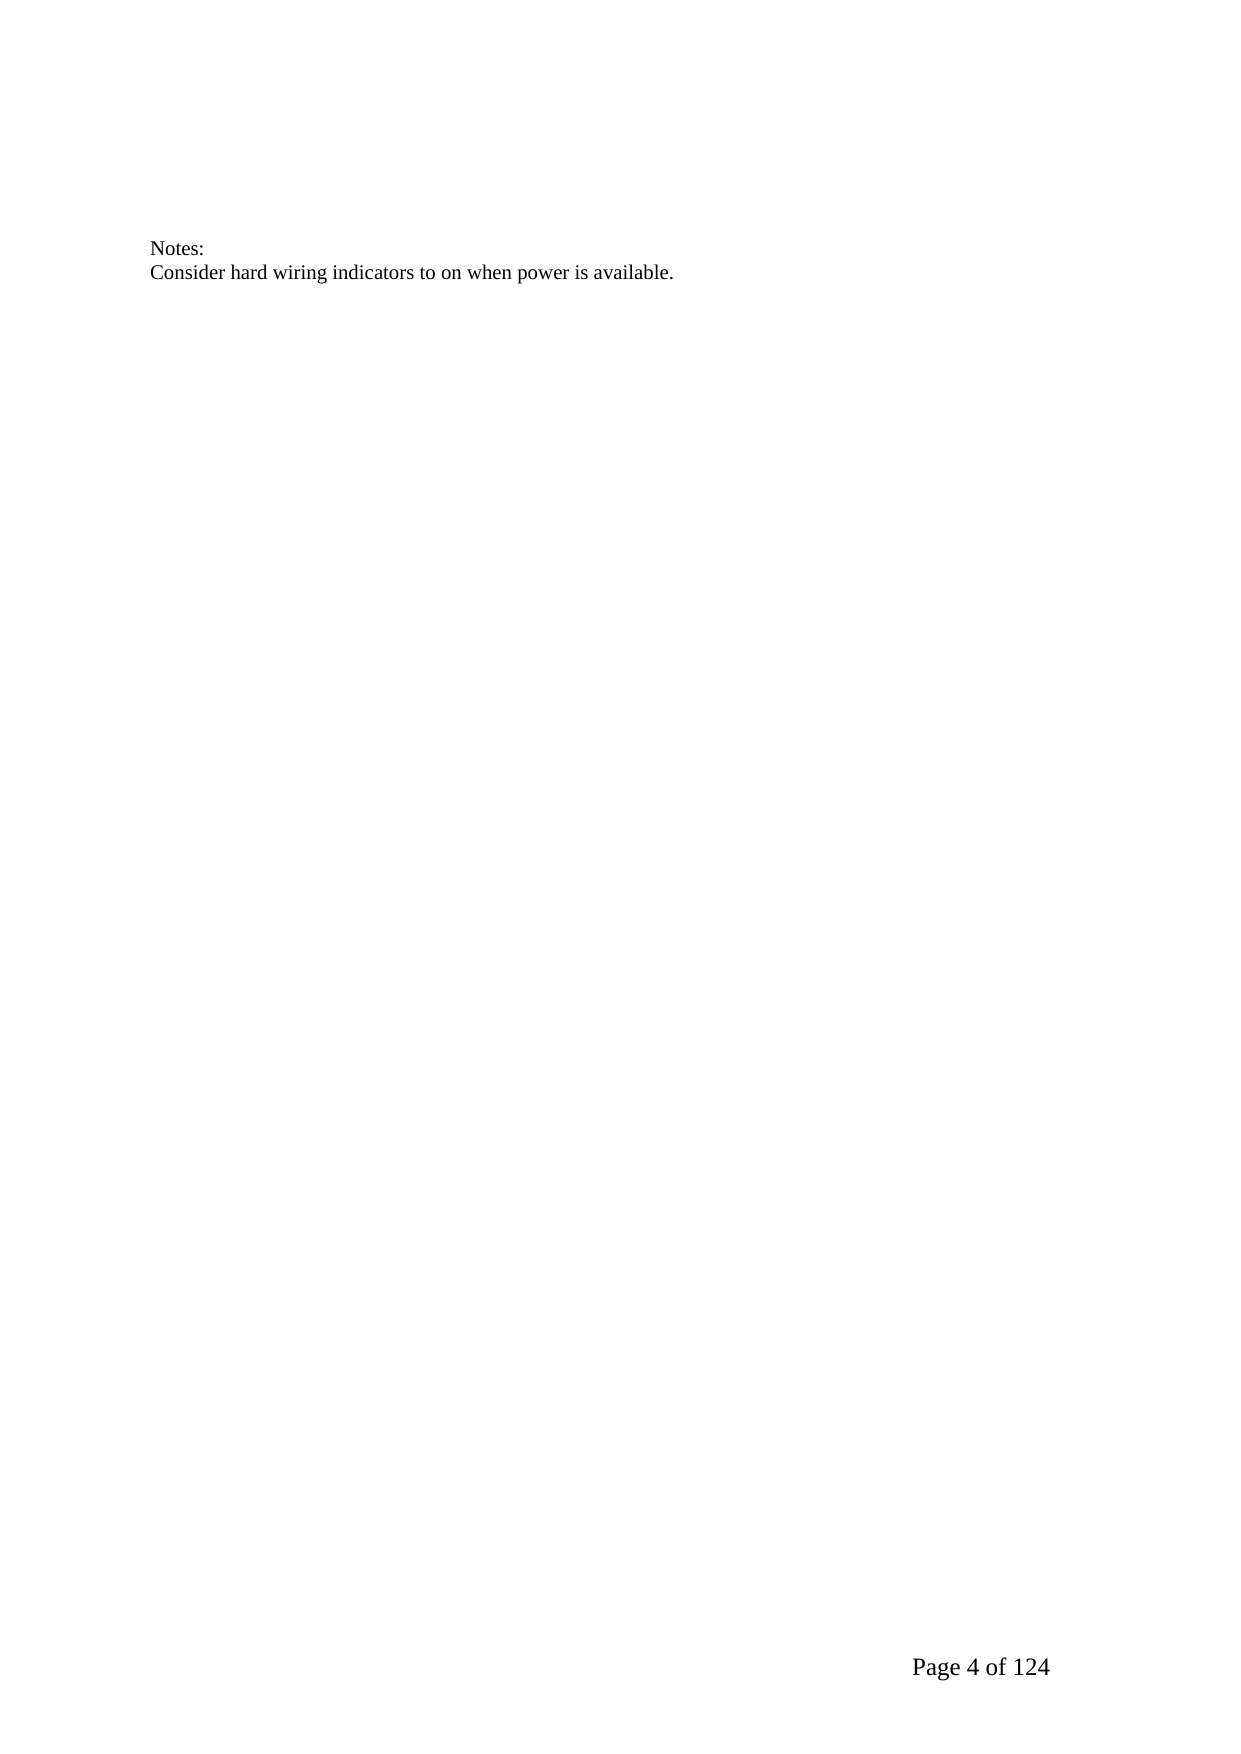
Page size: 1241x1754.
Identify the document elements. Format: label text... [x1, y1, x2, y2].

text Notes: [150, 236, 1090, 260]
text Consider hard wiring indicators to on when power is available. [150, 260, 1090, 284]
